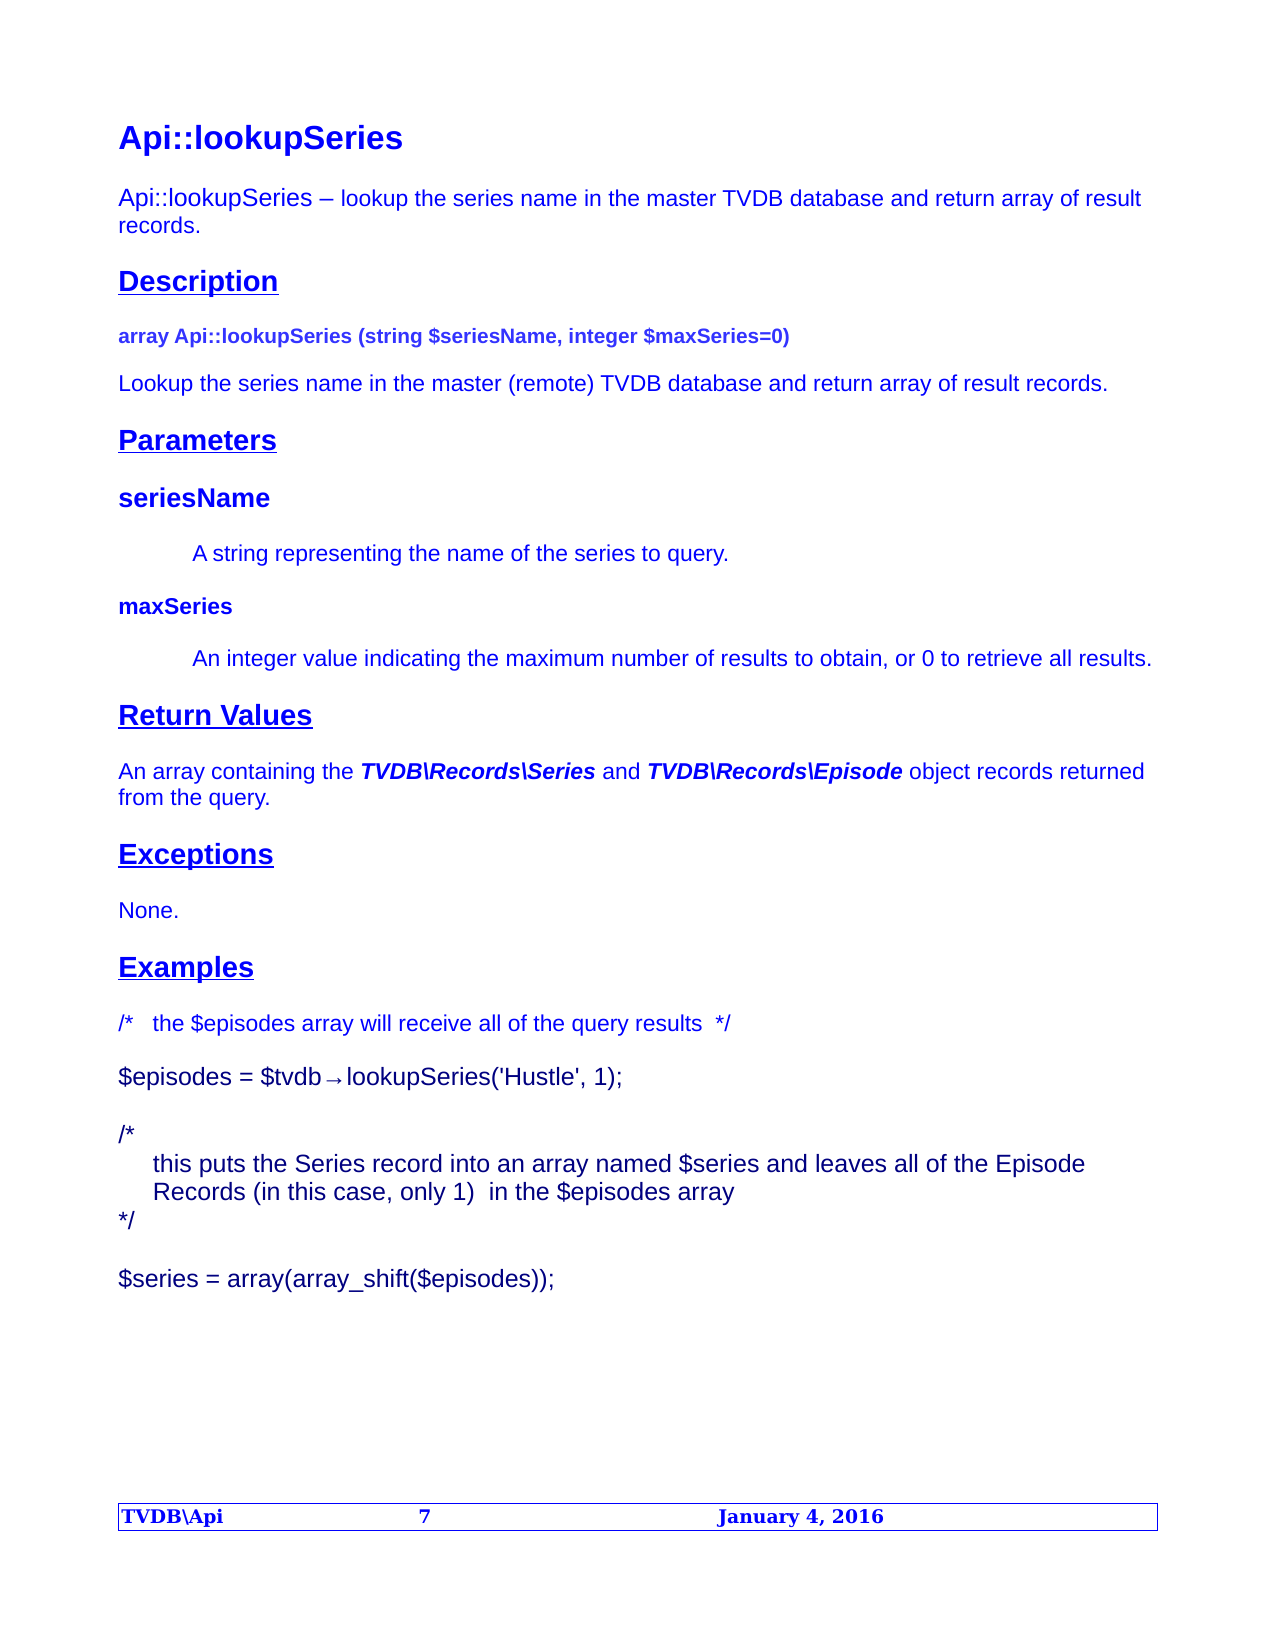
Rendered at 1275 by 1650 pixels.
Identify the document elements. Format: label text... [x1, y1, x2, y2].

title Return Values [118, 698, 1157, 732]
title None. [118, 897, 1157, 923]
title Lookup the series name in the master (remote) TVDB database and return array of result records. [118, 370, 1157, 396]
title seriesName [118, 482, 1157, 514]
title $episodes = $tvdb→lookupSeries('Hustle', 1); [118, 1062, 1157, 1091]
title $series = array(array_shift($episodes)); [118, 1263, 1157, 1292]
text A string representing the name of the series to query. [192, 540, 1157, 566]
text maxSeries [118, 593, 1157, 619]
title Examples [118, 950, 1157, 983]
title Api::lookupSeries – lookup the series name in the master TVDB database and return array of result records. [118, 183, 1157, 238]
title /* [118, 1120, 1157, 1148]
text Description [118, 264, 1157, 298]
title Records (in this case, only 1) in the $episodes array [118, 1177, 1157, 1206]
title Parameters [118, 422, 1157, 456]
title Exceptions [118, 837, 1157, 871]
title An array containing the TVDB\Records\Series and TVDB\Records\Episode object records returned from the query. [118, 758, 1157, 811]
list array Api::lookupSeries (string $seriesName, integer $maxSeries=0) [118, 324, 1157, 348]
text An integer value indicating the maximum number of results to obtain, or 0 to retrieve all results. [192, 645, 1157, 672]
title */ [118, 1206, 1157, 1235]
title Api::lookupSeries [118, 118, 1157, 157]
title this puts the Series record into an array named $series and leaves all of the Episode [118, 1148, 1157, 1177]
title /* the $episodes array will receive all of the query results */ [118, 1009, 1157, 1036]
